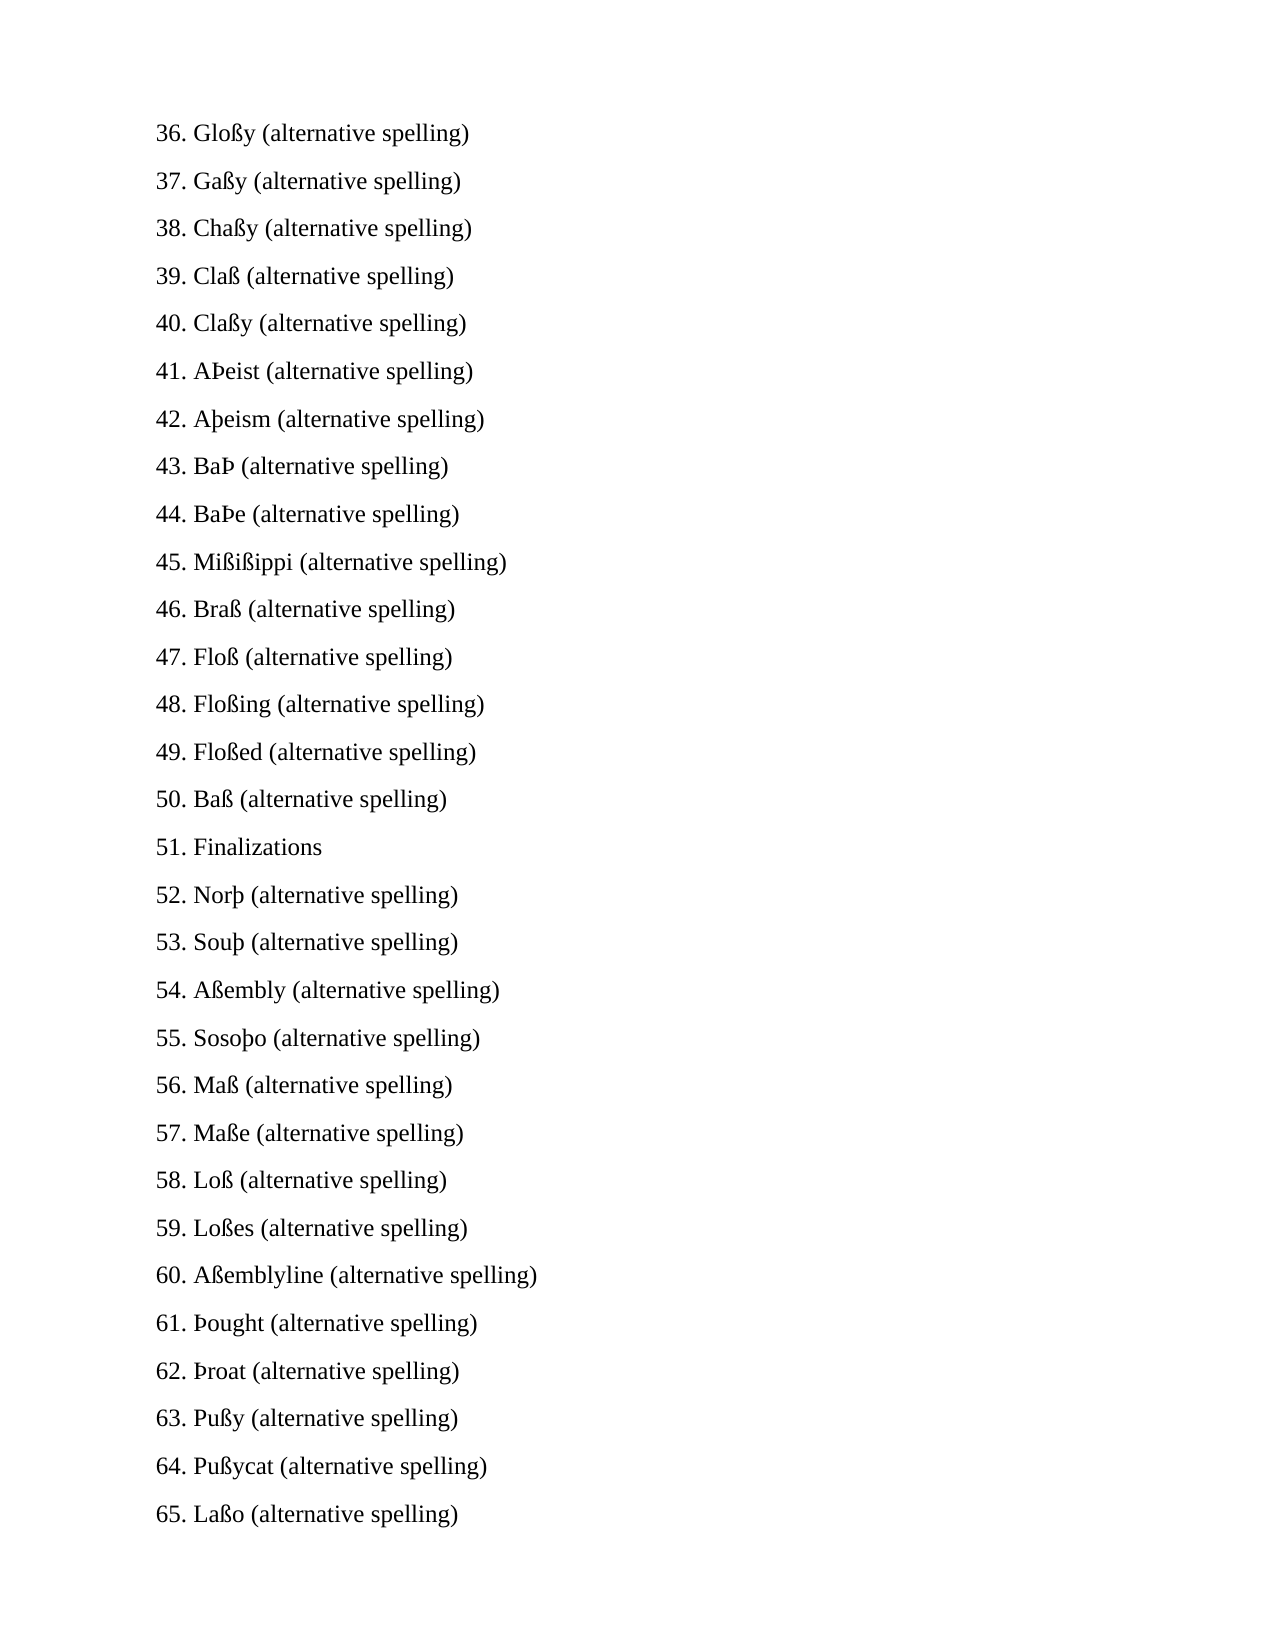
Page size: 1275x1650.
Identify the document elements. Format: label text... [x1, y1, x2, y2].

list AÞeist (alternative spelling) [156, 356, 1157, 385]
list Souþ (alternative spelling) [156, 927, 1157, 956]
list Claßy (alternative spelling) [156, 308, 1157, 337]
list Norþ (alternative spelling) [156, 880, 1157, 908]
list BaÞ (alternative spelling) [156, 451, 1157, 480]
list Maße (alternative spelling) [156, 1118, 1157, 1147]
list Aßemblyline (alternative spelling) [156, 1261, 1157, 1289]
list Chaßy (alternative spelling) [156, 213, 1157, 242]
list Floßing (alternative spelling) [156, 689, 1157, 718]
list Gloßy (alternative spelling) [156, 118, 1157, 147]
list Mißißippi (alternative spelling) [156, 547, 1157, 575]
list Pußy (alternative spelling) [156, 1403, 1157, 1432]
list Gaßy (alternative spelling) [156, 166, 1157, 194]
list Braß (alternative spelling) [156, 594, 1157, 623]
list Aßembly (alternative spelling) [156, 975, 1157, 1004]
list Pußycat (alternative spelling) [156, 1451, 1157, 1480]
list Finalizations [156, 832, 1157, 861]
list Claß (alternative spelling) [156, 261, 1157, 290]
list Floßed (alternative spelling) [156, 737, 1157, 766]
list Loß (alternative spelling) [156, 1165, 1157, 1194]
list Maß (alternative spelling) [156, 1070, 1157, 1099]
list Þroat (alternative spelling) [156, 1356, 1157, 1384]
list Floß (alternative spelling) [156, 642, 1157, 671]
list Aþeism (alternative spelling) [156, 404, 1157, 432]
list Laßo (alternative spelling) [156, 1499, 1157, 1527]
list Baß (alternative spelling) [156, 784, 1157, 813]
list Þought (alternative spelling) [156, 1308, 1157, 1337]
list Loßes (alternative spelling) [156, 1213, 1157, 1242]
list BaÞe (alternative spelling) [156, 499, 1157, 528]
list Sosoþo (alternative spelling) [156, 1023, 1157, 1051]
